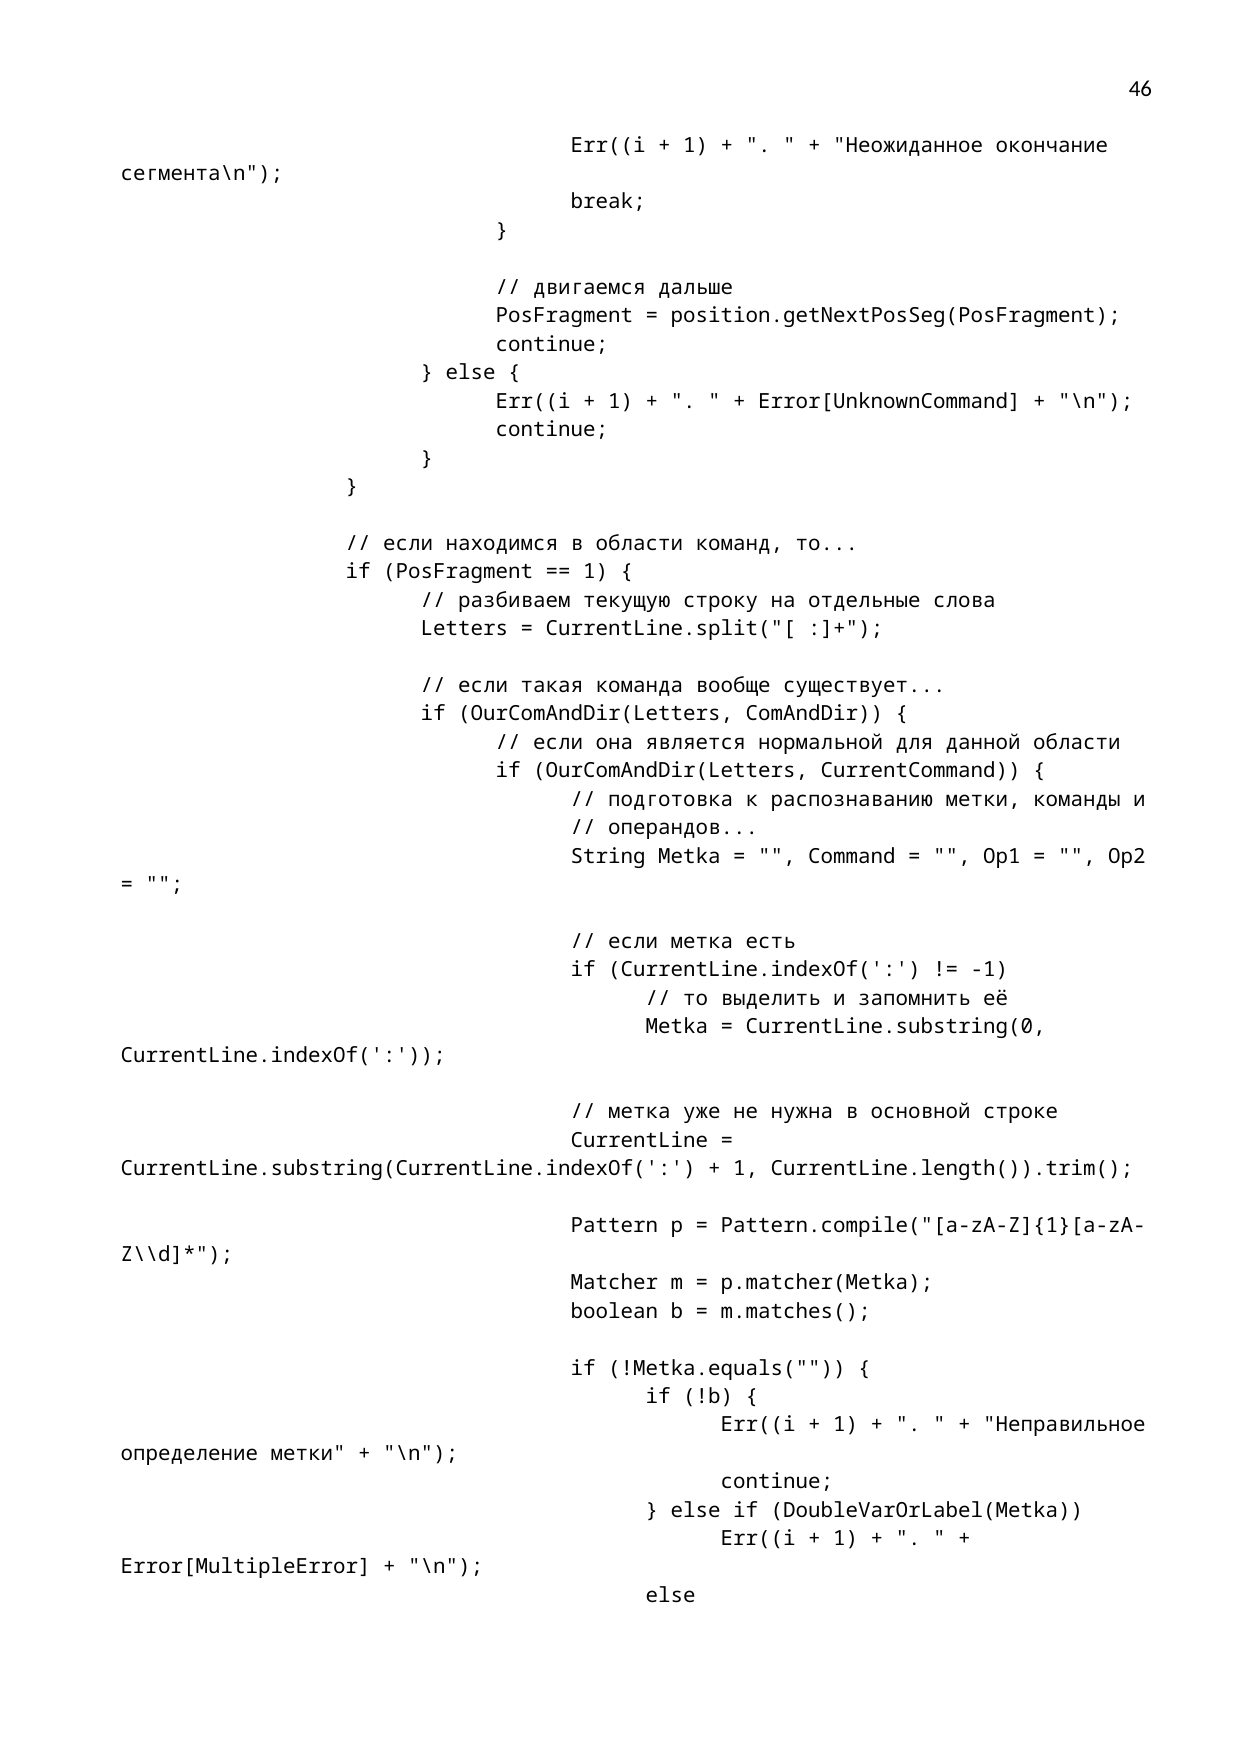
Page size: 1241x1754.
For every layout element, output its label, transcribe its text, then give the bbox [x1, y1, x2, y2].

text // двигаемся дальше [120, 272, 1152, 300]
text CurrentLine = CurrentLine.substring(CurrentLine.indexOf(':') + 1, CurrentLine.length()).trim(); [120, 1125, 1152, 1182]
text continue; [120, 1466, 1152, 1495]
text boolean b = m.matches(); [120, 1296, 1152, 1324]
text // подготовка к распознаванию метки, команды и [120, 784, 1152, 812]
text String Metka = "", Command = "", Op1 = "", Op2 = ""; [120, 841, 1152, 898]
text } [120, 215, 1152, 243]
text } [120, 443, 1152, 471]
text // операндов... [120, 812, 1152, 841]
text break; [120, 187, 1152, 215]
text if (OurComAndDir(Letters, ComAndDir)) { [120, 698, 1152, 727]
text // разбиваем текущую строку на отдельные слова [120, 585, 1152, 613]
text continue; [120, 329, 1152, 357]
text if (!b) { [120, 1381, 1152, 1409]
text // если такая команда вообще существует... [120, 670, 1152, 698]
text // то выделить и запомнить её [120, 983, 1152, 1011]
text } [120, 471, 1152, 499]
text PosFragment = position.getNextPosSeg(PosFragment); [120, 300, 1152, 329]
text } else if (DoubleVarOrLabel(Metka)) [120, 1495, 1152, 1523]
text Matcher m = p.matcher(Metka); [120, 1267, 1152, 1296]
text else [120, 1580, 1152, 1608]
text // если она является нормальной для данной области [120, 727, 1152, 755]
text Err((i + 1) + ". " + Error[UnknownCommand] + "\n"); [120, 386, 1152, 414]
text // если метка есть [120, 926, 1152, 954]
text Letters = CurrentLine.split("[ :]+"); [120, 613, 1152, 642]
text Err((i + 1) + ". " + "Неправильное определение метки" + "\n"); [120, 1409, 1152, 1466]
text // метка уже не нужна в основной строке [120, 1097, 1152, 1125]
text } else { [120, 357, 1152, 386]
text // если находимся в области команд, то... [120, 528, 1152, 556]
text Metka = CurrentLine.substring(0, CurrentLine.indexOf(':')); [120, 1011, 1152, 1068]
text Err((i + 1) + ". " + Error[MultipleError] + "\n"); [120, 1523, 1152, 1580]
text Err((i + 1) + ". " + "Неожиданное окончание сегмента\n"); [120, 130, 1152, 187]
text continue; [120, 414, 1152, 443]
text if (OurComAndDir(Letters, CurrentCommand)) { [120, 755, 1152, 784]
text if (CurrentLine.indexOf(':') != -1) [120, 954, 1152, 983]
text Pattern p = Pattern.compile("[a-zA-Z]{1}[a-zA-Z\\d]*"); [120, 1210, 1152, 1267]
text if (!Metka.equals("")) { [120, 1353, 1152, 1381]
text if (PosFragment == 1) { [120, 556, 1152, 585]
